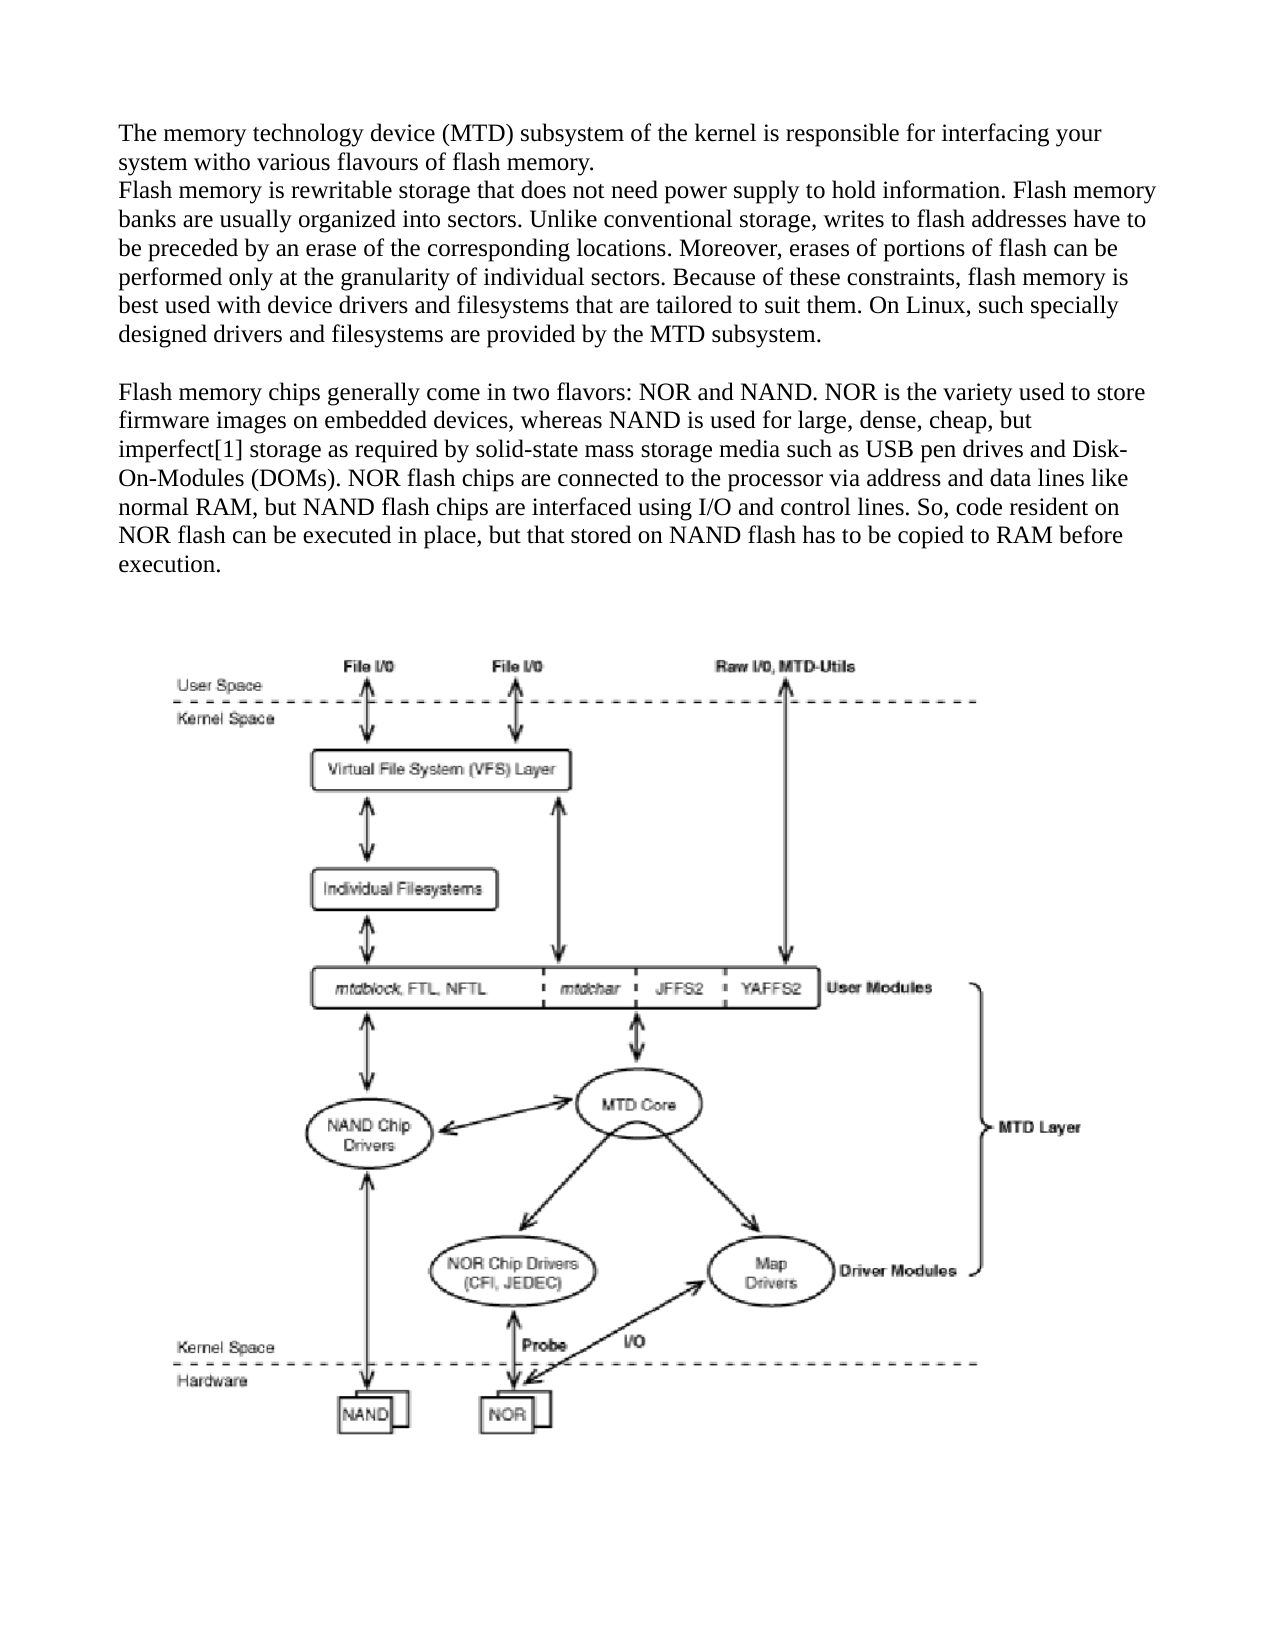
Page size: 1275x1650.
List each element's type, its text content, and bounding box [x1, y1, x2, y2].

picture [118, 606, 1157, 1459]
text Flash memory chips generally come in two flavors: NOR and NAND. NOR is the variety used to store firmware images on embedded devices, whereas NAND is used for large, dense, cheap, but imperfect[1] storage as required by solid-state mass storage media such as USB pen drives and Disk-On-Modules (DOMs). NOR flash chips are connected to the processor via address and data lines like normal RAM, but NAND flash chips are interfaced using I/O and control lines. So, code resident on NOR flash can be executed in place, but that stored on NAND flash has to be copied to RAM before execution. [118, 377, 1157, 578]
text Flash memory is rewritable storage that does not need power supply to hold information. Flash memory banks are usually organized into sectors. Unlike conventional storage, writes to flash addresses have to be preceded by an erase of the corresponding locations. Moreover, erases of portions of flash can be performed only at the granularity of individual sectors. Because of these constraints, flash memory is best used with device drivers and filesystems that are tailored to suit them. On Linux, such specially designed drivers and filesystems are provided by the MTD subsystem. [118, 176, 1157, 348]
text The memory technology device (MTD) subsystem of the kernel is responsible for interfacing your system witho various flavours of flash memory. [118, 118, 1157, 176]
